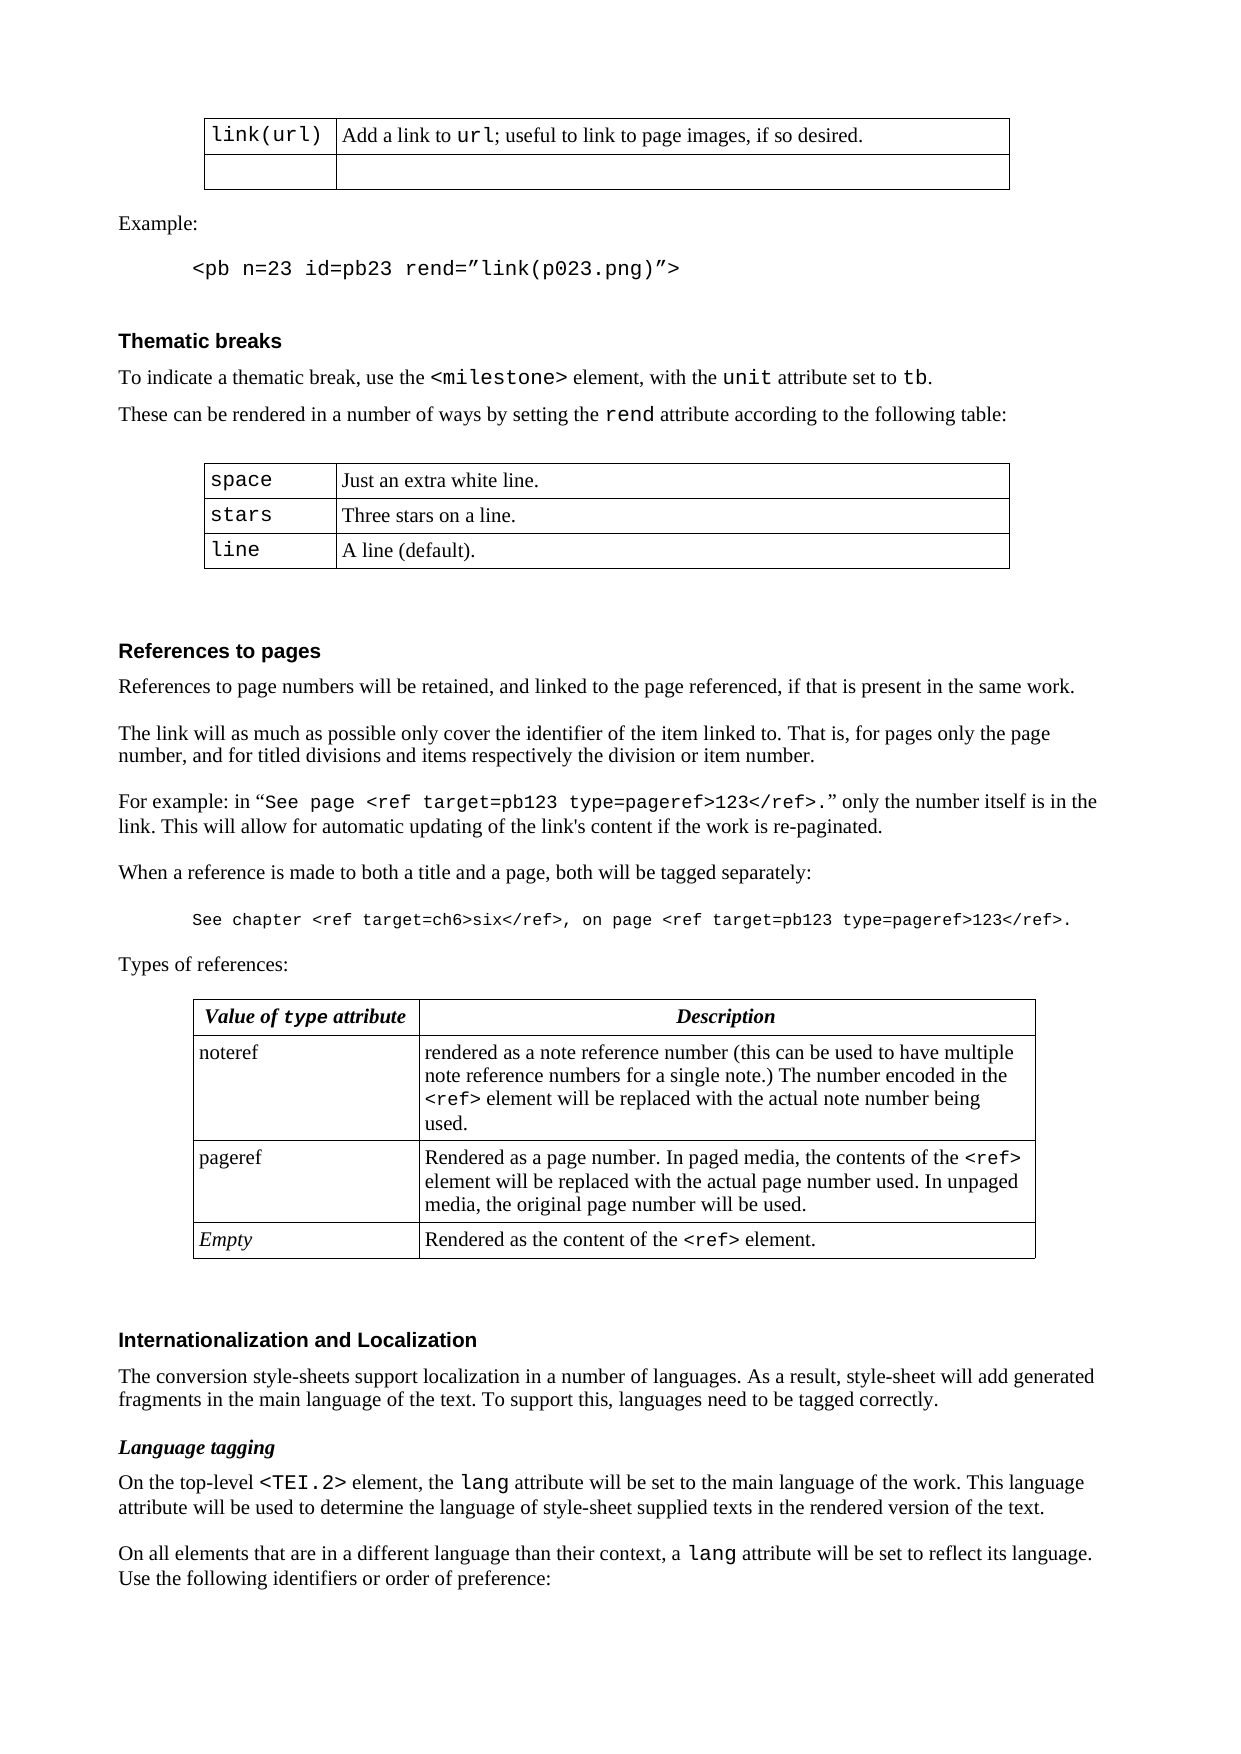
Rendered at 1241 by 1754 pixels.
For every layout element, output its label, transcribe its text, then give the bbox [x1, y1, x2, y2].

table_cell pageref [194, 1141, 419, 1222]
subtitle Internationalization and Localization [118, 1329, 1122, 1352]
table_header Just an extra white line. [337, 464, 1009, 498]
text When a reference is made to both a title and a page, both will be tagged separately: [118, 861, 1122, 884]
table_header Description [420, 1000, 1035, 1035]
table_cell Three stars on a line. [337, 499, 1009, 533]
table_cell stars [205, 499, 336, 533]
text On all elements that are in a different language than their context, a lang attribute will be set to reflect its language. Use the following identifiers or order of preference: [118, 1542, 1122, 1590]
text Example: [118, 212, 1122, 235]
table_cell Rendered as a page number. In paged media, the contents of the <ref> element will be replaced with the actual page number used. In unpaged media, the original page number will be used. [420, 1141, 1035, 1222]
table_header Value of type attribute [194, 1000, 419, 1035]
text The conversion style-sheets support localization in a number of languages. As a result, style-sheet will add generated fragments in the main language of the text. To support this, languages need to be tagged correctly. [118, 1365, 1122, 1411]
text To indicate a thematic break, use the <milestone> element, with the unit attribute set to tb. [118, 366, 1122, 390]
subtitle References to pages [118, 639, 1122, 663]
text On the top-level <TEI.2> element, the lang attribute will be set to the main language of the work. This language attribute will be used to determine the language of style-sheet supplied texts in the rendered version of the text. [118, 1471, 1122, 1519]
subtitle Thematic breaks [118, 330, 1122, 353]
table_cell [337, 155, 1009, 189]
table_cell [205, 155, 336, 189]
subtitle Language tagging [118, 1436, 1122, 1459]
table_header Add a link to url; useful to link to page images, if so desired. [337, 119, 1009, 154]
table_cell Empty [194, 1223, 419, 1258]
table_cell rendered as a note reference number (this can be used to have multiple note reference numbers for a single note.) The number encoded in the <ref> element will be replaced with the actual note number being used. [420, 1036, 1035, 1140]
text For example: in “See page <ref target=pb123 type=pageref>123</ref>.” only the number itself is in the link. This will allow for automatic updating of the link's content if the work is re-paginated. [118, 790, 1122, 838]
table_cell A line (default). [337, 534, 1009, 568]
text The link will as much as possible only cover the identifier of the item linked to. That is, for pages only the page number, and for titled divisions and items respectively the division or item number. [118, 721, 1122, 767]
text Types of references: [118, 953, 1122, 976]
text See chapter <ref target=ch6>six</ref>, on page <ref target=pb123 type=pageref>123</ref>. [118, 907, 1122, 930]
table_cell line [205, 534, 336, 568]
text These can be rendered in a number of ways by setting the rend attribute according to the following table: [118, 403, 1122, 428]
table_cell noteref [194, 1036, 419, 1140]
text <pb n=23 id=pb23 rend=”link(p023.png)”> [118, 258, 1122, 282]
table_cell Rendered as the content of the <ref> element. [420, 1223, 1035, 1258]
text References to page numbers will be retained, and linked to the page referenced, if that is present in the same work. [118, 675, 1122, 698]
table_header space [205, 464, 336, 498]
table_header link(url) [205, 119, 336, 154]
